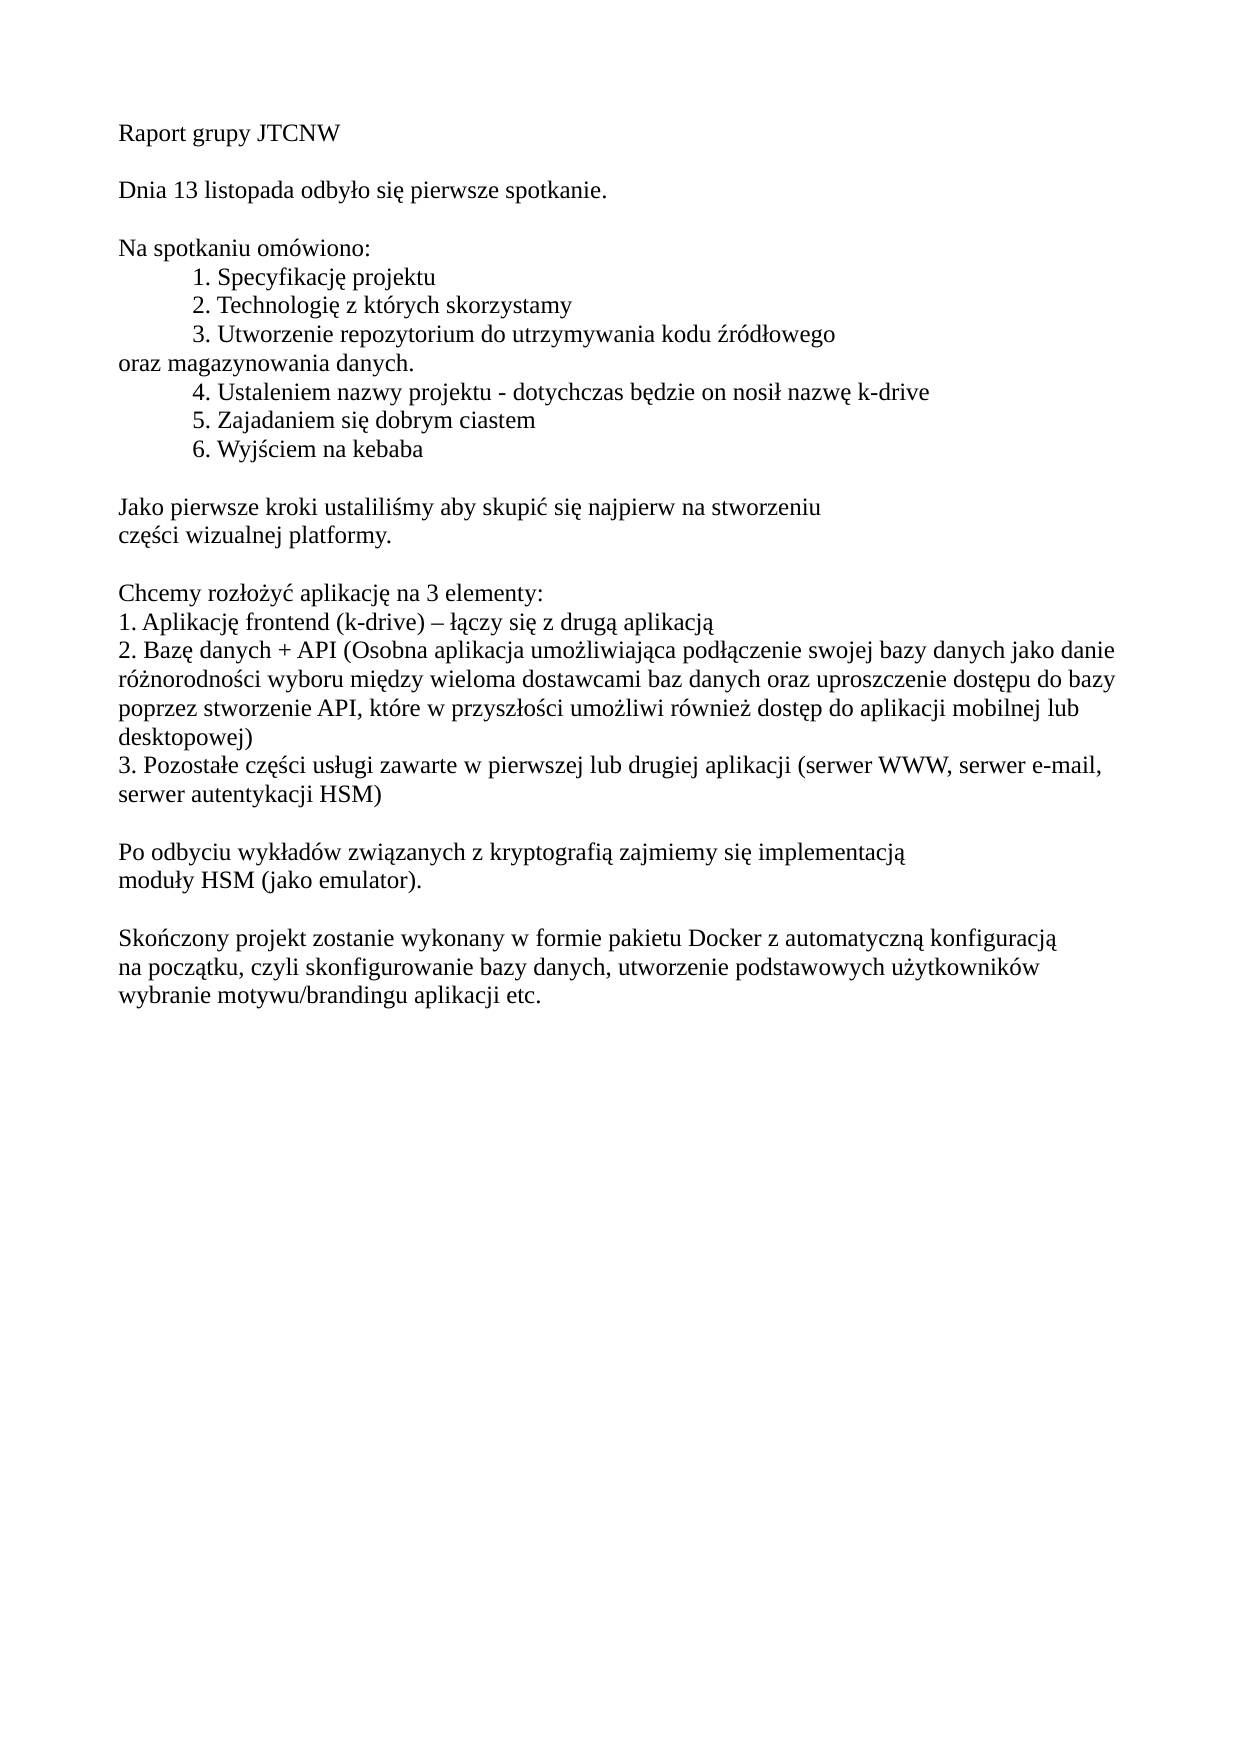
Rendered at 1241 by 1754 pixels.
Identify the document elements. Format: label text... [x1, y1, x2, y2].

text moduły HSM (jako emulator). [118, 866, 1122, 894]
text Chcemy rozłożyć aplikację na 3 elementy: [118, 578, 1122, 607]
text części wizualnej platformy. [118, 521, 1122, 549]
text 3. Pozostałe części usługi zawarte w pierwszej lub drugiej aplikacji (serwer WWW, serwer e-mail, serwer autentykacji HSM) [118, 751, 1122, 808]
text Na spotkaniu omówiono: [118, 233, 1122, 262]
text Po odbyciu wykładów związanych z kryptografią zajmiemy się implementacją [118, 837, 1122, 866]
text wybranie motywu/brandingu aplikacji etc. [118, 981, 1122, 1009]
text 2. Bazę danych + API (Osobna aplikacja umożliwiająca podłączenie swojej bazy danych jako danie różnorodności wyboru między wieloma dostawcami baz danych oraz uproszczenie dostępu do bazy poprzez stworzenie API, które w przyszłości umożliwi również dostęp do aplikacji mobilnej lub desktopowej) [118, 636, 1122, 751]
text na początku, czyli skonfigurowanie bazy danych, utworzenie podstawowych użytkowników [118, 952, 1122, 981]
text 5. Zajadaniem się dobrym ciastem [118, 406, 1122, 434]
text Raport grupy JTCNW [118, 118, 1122, 147]
text 3. Utworzenie repozytorium do utrzymywania kodu źródłowego [118, 319, 1122, 348]
text 6. Wyjściem na kebaba [118, 434, 1122, 463]
text oraz magazynowania danych. [118, 348, 1122, 377]
text Skończony projekt zostanie wykonany w formie pakietu Docker z automatyczną konfiguracją [118, 923, 1122, 952]
text 1. Aplikację frontend (k-drive) – łączy się z drugą aplikacją [118, 607, 1122, 636]
text Dnia 13 listopada odbyło się pierwsze spotkanie. [118, 176, 1122, 204]
text 4. Ustaleniem nazwy projektu - dotychczas będzie on nosił nazwę k-drive [118, 377, 1122, 406]
text 2. Technologię z których skorzystamy [118, 291, 1122, 319]
text Jako pierwsze kroki ustaliliśmy aby skupić się najpierw na stworzeniu [118, 492, 1122, 521]
text 1. Specyfikację projektu [118, 262, 1122, 291]
